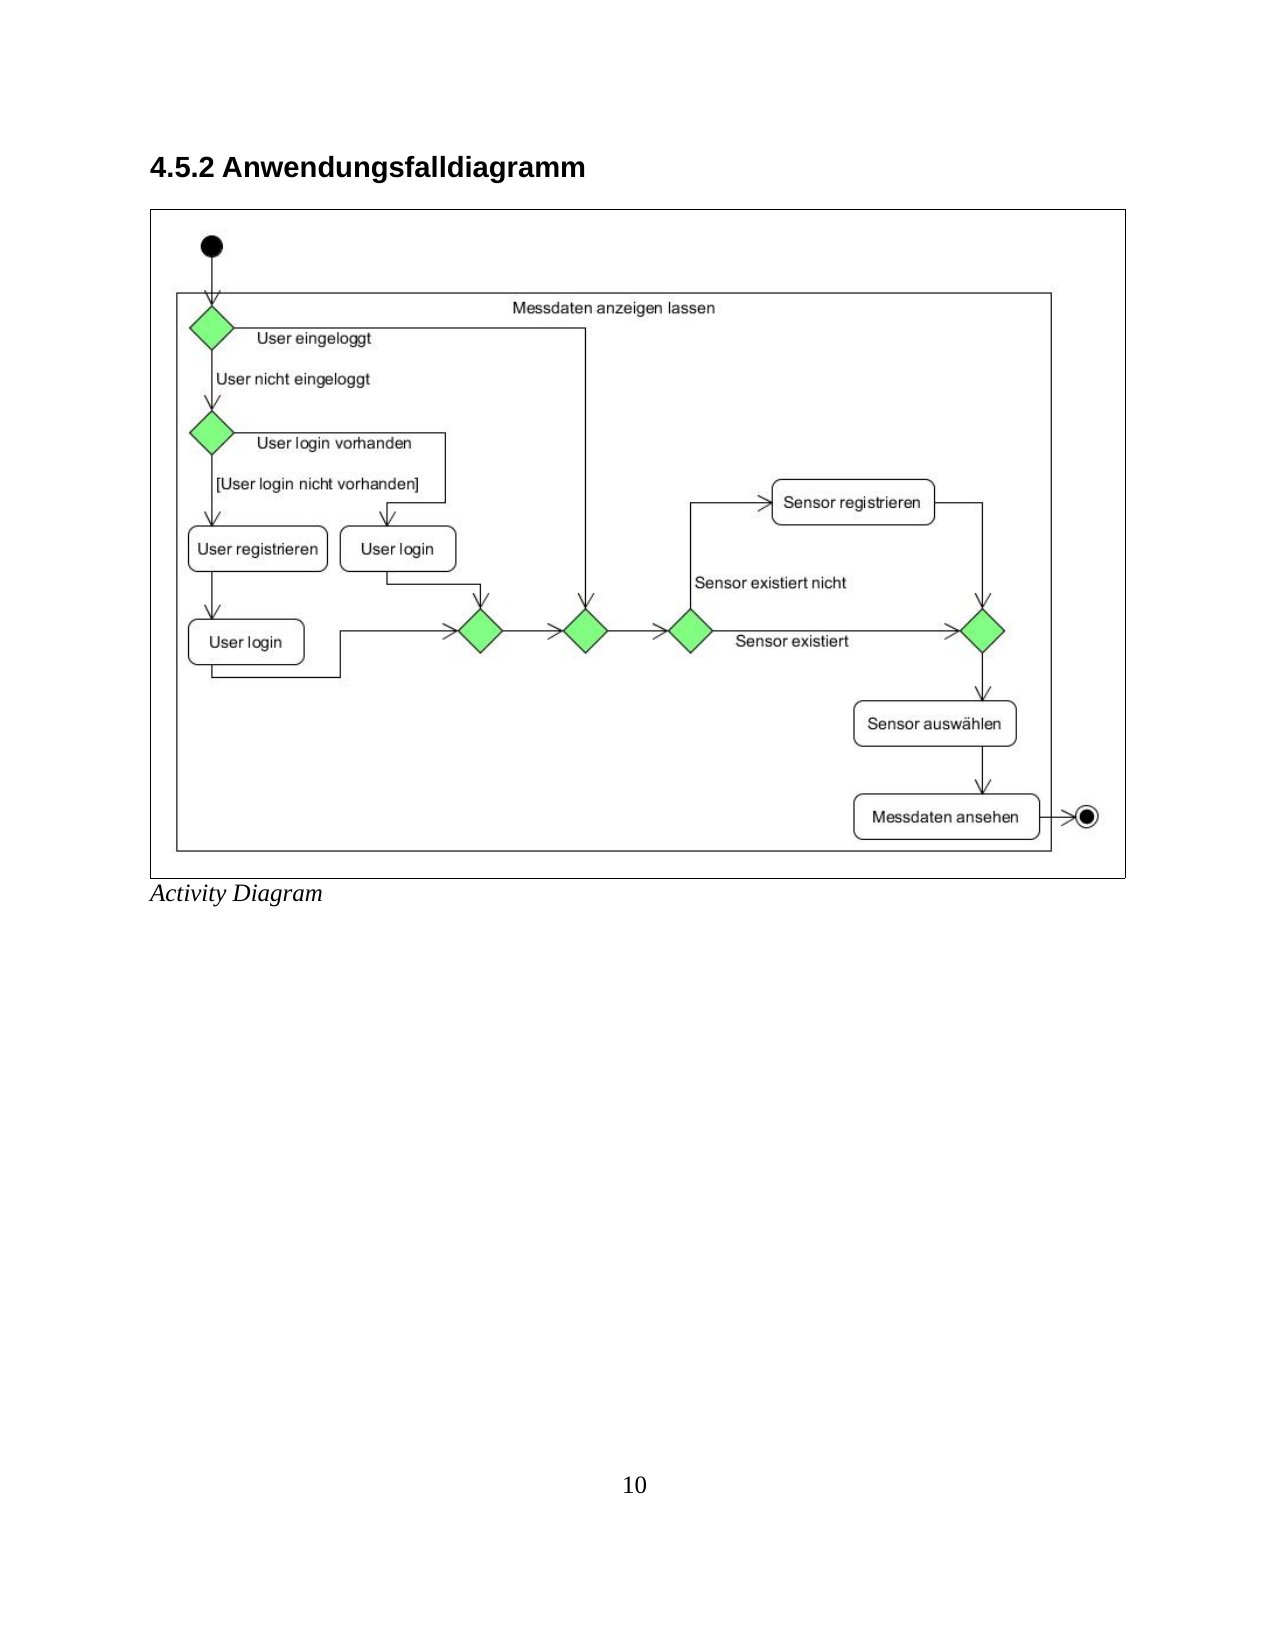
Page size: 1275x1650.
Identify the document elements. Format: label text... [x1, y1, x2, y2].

subtitle 4.5.2 Anwendungsfalldiagramm [150, 150, 1125, 183]
picture [153, 211, 1122, 875]
text Activity Diagram [150, 879, 1125, 907]
text [151, 210, 1125, 878]
